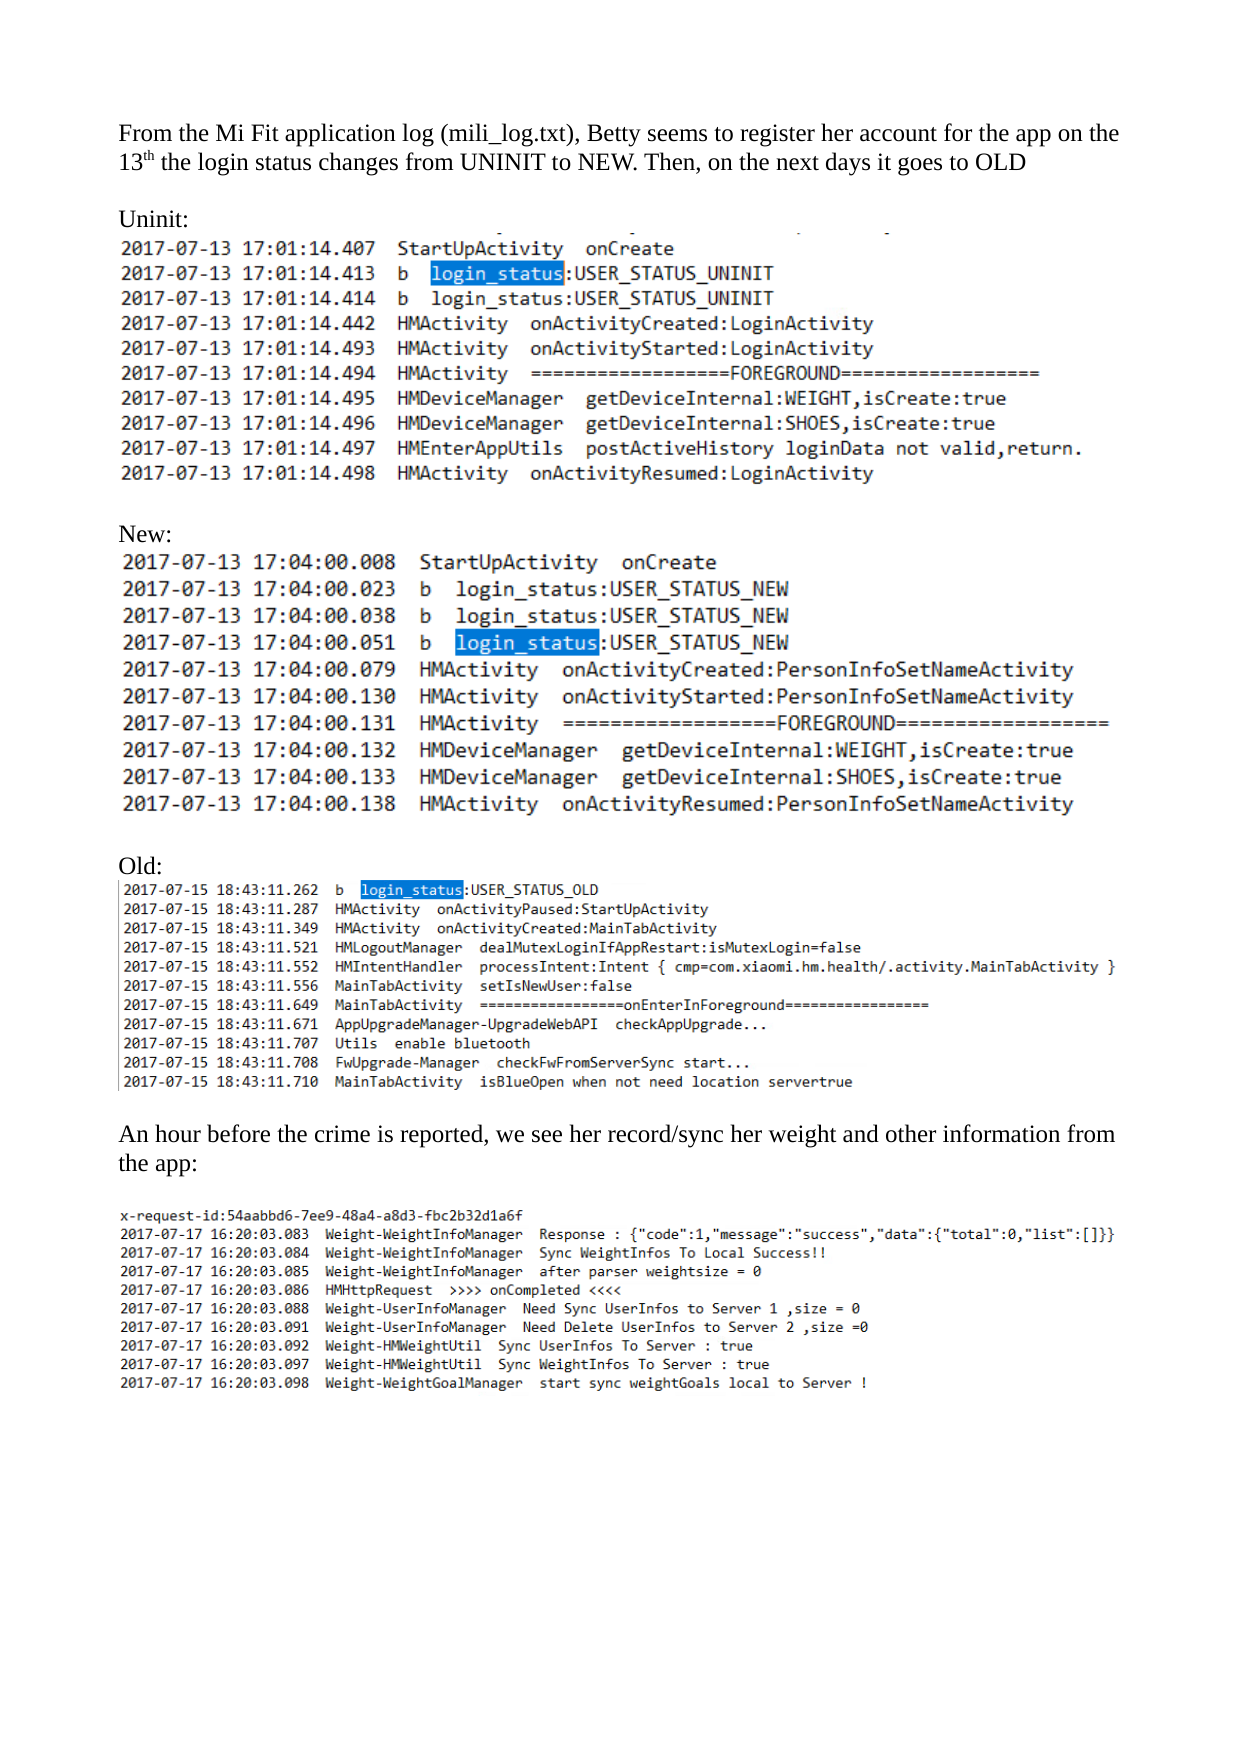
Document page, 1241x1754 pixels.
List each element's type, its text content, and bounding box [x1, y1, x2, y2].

text Uninit: [118, 204, 1122, 233]
text From the Mi Fit application log (mili_log.txt), Betty seems to register her account for the app on the 13th the login status changes from UNINIT to NEW. Then, on the next days it goes to OLD [118, 118, 1122, 176]
text New: [118, 519, 1122, 547]
picture [118, 880, 1123, 1091]
picture [118, 547, 1123, 823]
text An hour before the crime is reported, we see her record/sync her weight and other information from the app: [118, 1119, 1122, 1177]
text Old: [118, 851, 1122, 880]
picture [118, 233, 1123, 491]
picture [118, 1205, 1123, 1396]
